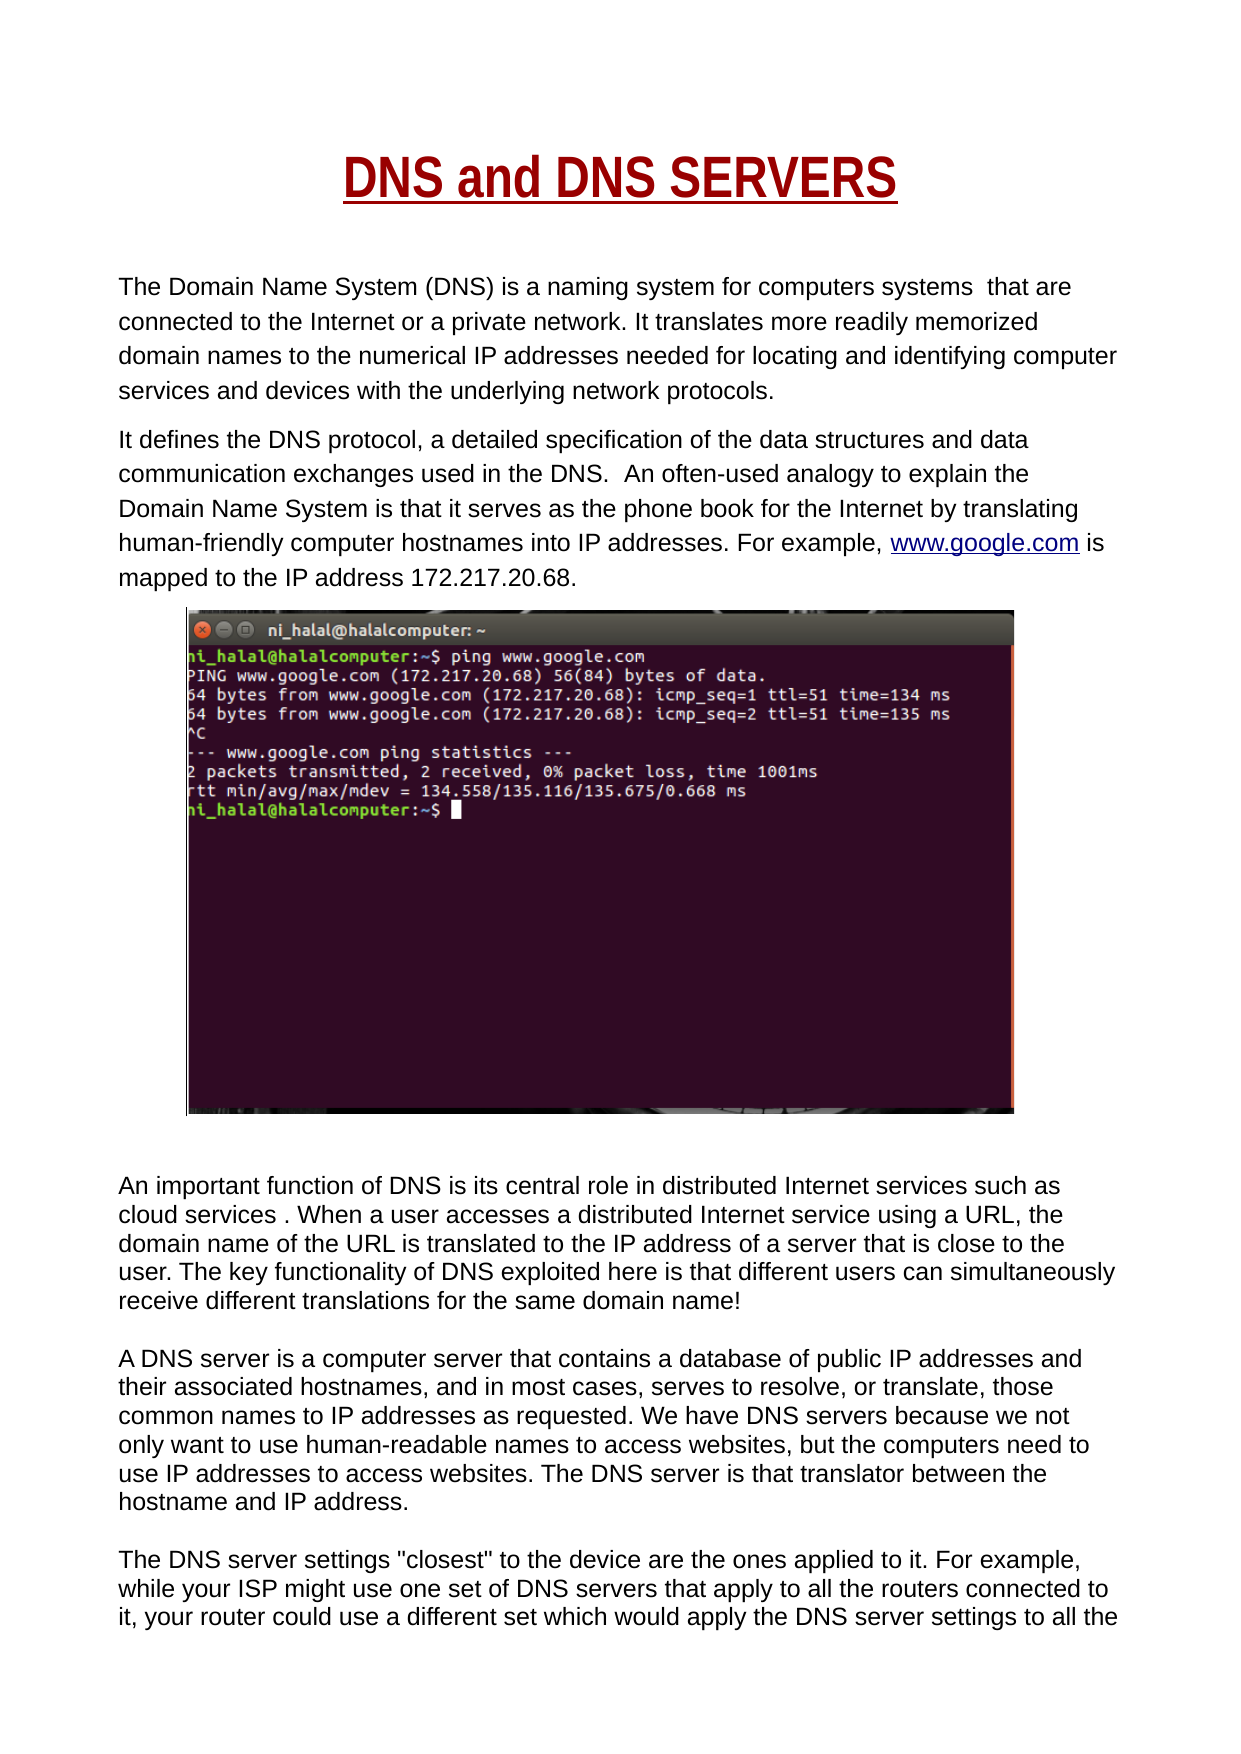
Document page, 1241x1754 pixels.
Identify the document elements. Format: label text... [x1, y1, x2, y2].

title DNS and DNS SERVERS [118, 143, 1122, 210]
text The DNS server settings "closest" to the device are the ones applied to it. For example, while your ISP might use one set of DNS servers that apply to all the routers connected to it, your router could use a different set which would apply the DNS server settings to all the [118, 1545, 1122, 1631]
text The Domain Name System (DNS) is a naming system for computers systems that are connected to the Internet or a private network. It translates more readily memorized domain names to the numerical IP addresses needed for locating and identifying computer services and devices with the underlying network protocols. [118, 272, 1122, 404]
text An important function of DNS is its central role in distributed Internet services such as cloud services . When a user accesses a distributed Internet service using a URL, the domain name of the URL is translated to the IP address of a server that is close to the user. The key functionality of DNS exploited here is that different users can simultaneously receive different translations for the same domain name! [118, 1171, 1122, 1315]
text It defines the DNS protocol, a detailed specification of the data structures and data communication exchanges used in the DNS. An often-used analogy to explain the Domain Name System is that it serves as the phone book for the Internet by translating human-friendly computer hostnames into IP addresses. For example, www.google.com is mapped to the IP address 172.217.20.68. [118, 425, 1122, 591]
text A DNS server is a computer server that contains a database of public IP addresses and their associated hostnames, and in most cases, serves to resolve, or translate, those common names to IP addresses as requested. We have DNS servers because we not only want to use human-readable names to access websites, but the computers need to use IP addresses to access websites. The DNS server is that translator between the hostname and IP address. [118, 1344, 1122, 1516]
picture [188, 610, 1015, 1114]
